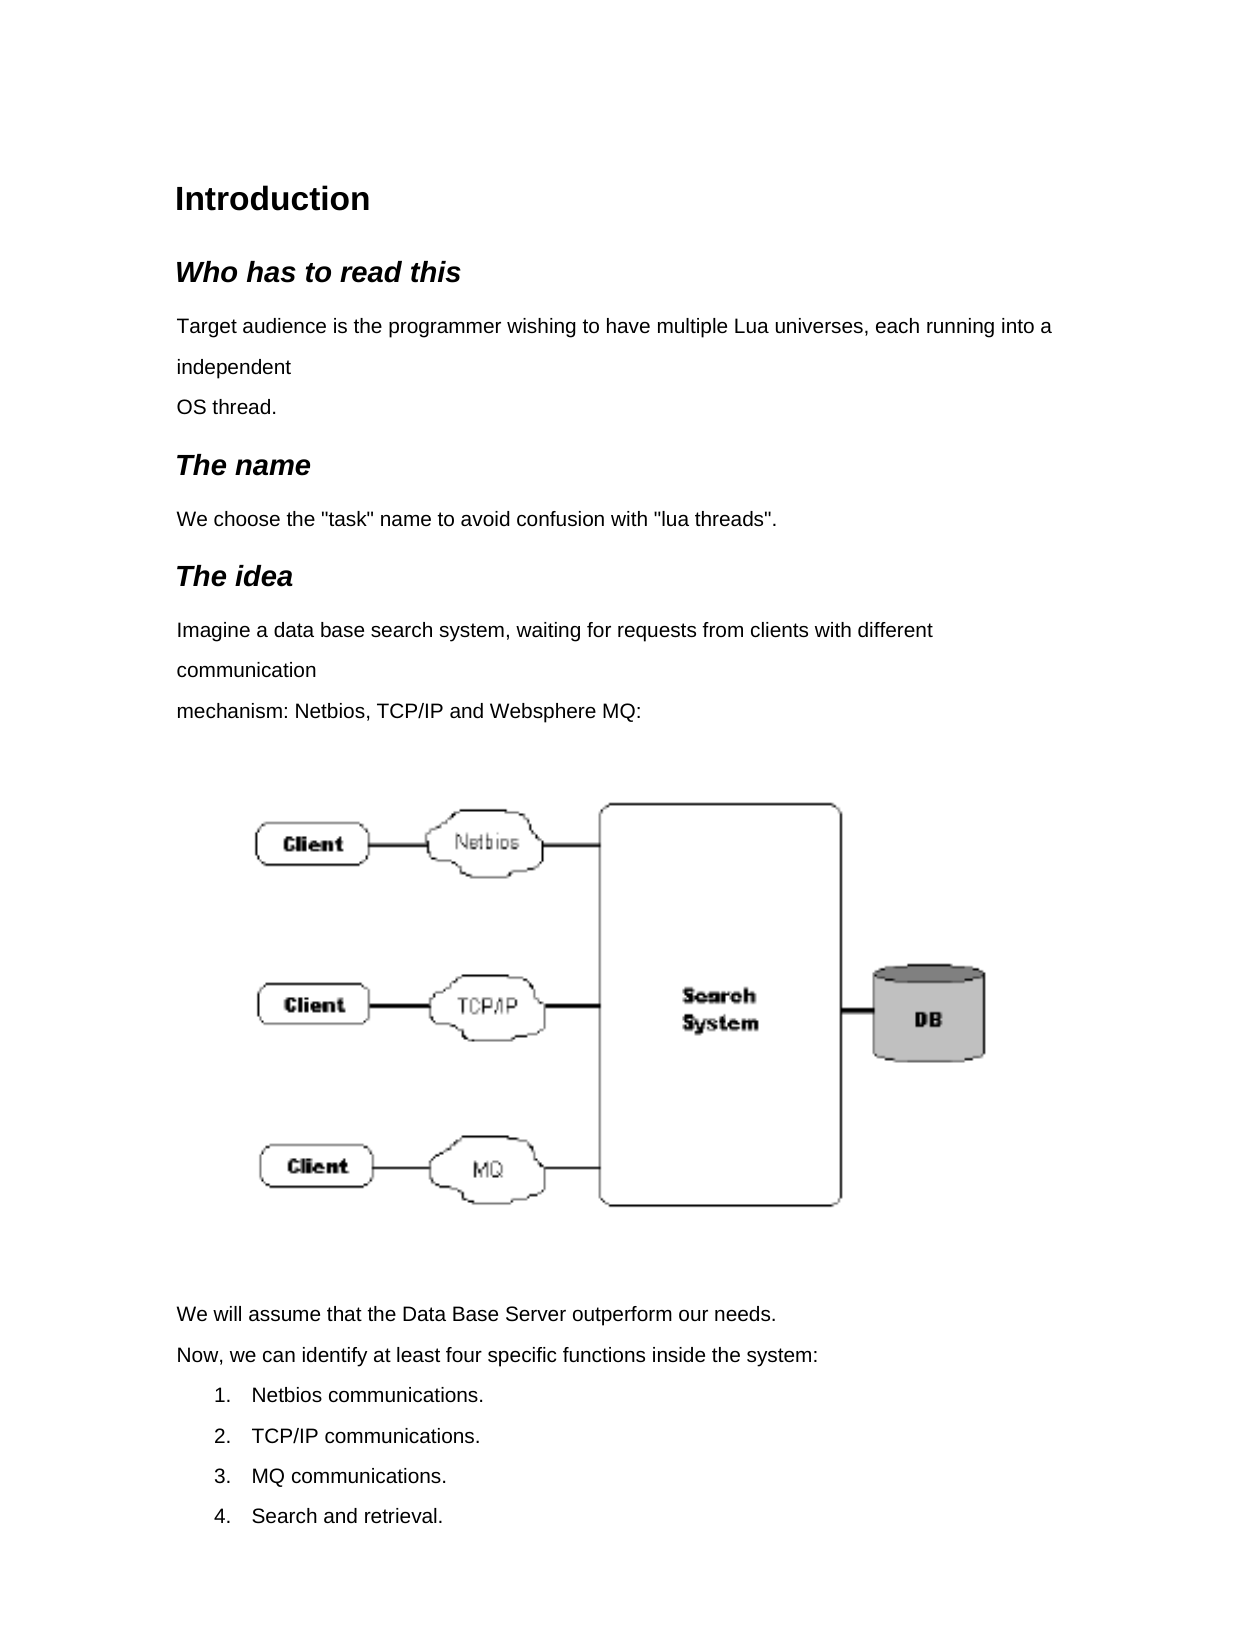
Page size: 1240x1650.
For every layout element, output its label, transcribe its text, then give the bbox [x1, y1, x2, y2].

text Now, we can identify at least four specific functions inside the system: [176, 1330, 1064, 1370]
picture [217, 766, 1003, 1249]
subtitle Who has to read this [175, 255, 1064, 289]
text We choose the "task" name to avoid confusion with "lua threads". [176, 494, 1064, 534]
list MQ communications. [214, 1451, 1064, 1492]
subtitle The idea [175, 559, 1064, 593]
text mechanism: Netbios, TCP/IP and Websphere MQ: [176, 686, 1064, 726]
list Search and retrieval. [214, 1492, 1064, 1532]
list Netbios communications. [214, 1370, 1064, 1411]
text We will assume that the Data Base Server outperform our needs. [176, 1289, 1064, 1330]
text Target audience is the programmer wishing to have multiple Lua universes, each running into a independent [176, 301, 1064, 382]
text Imagine a data base search system, waiting for requests from clients with different communication [176, 605, 1064, 686]
list TCP/IP communications. [214, 1411, 1064, 1451]
subtitle The name [175, 448, 1064, 481]
text OS thread. [176, 382, 1064, 423]
subtitle Introduction [175, 179, 1064, 218]
